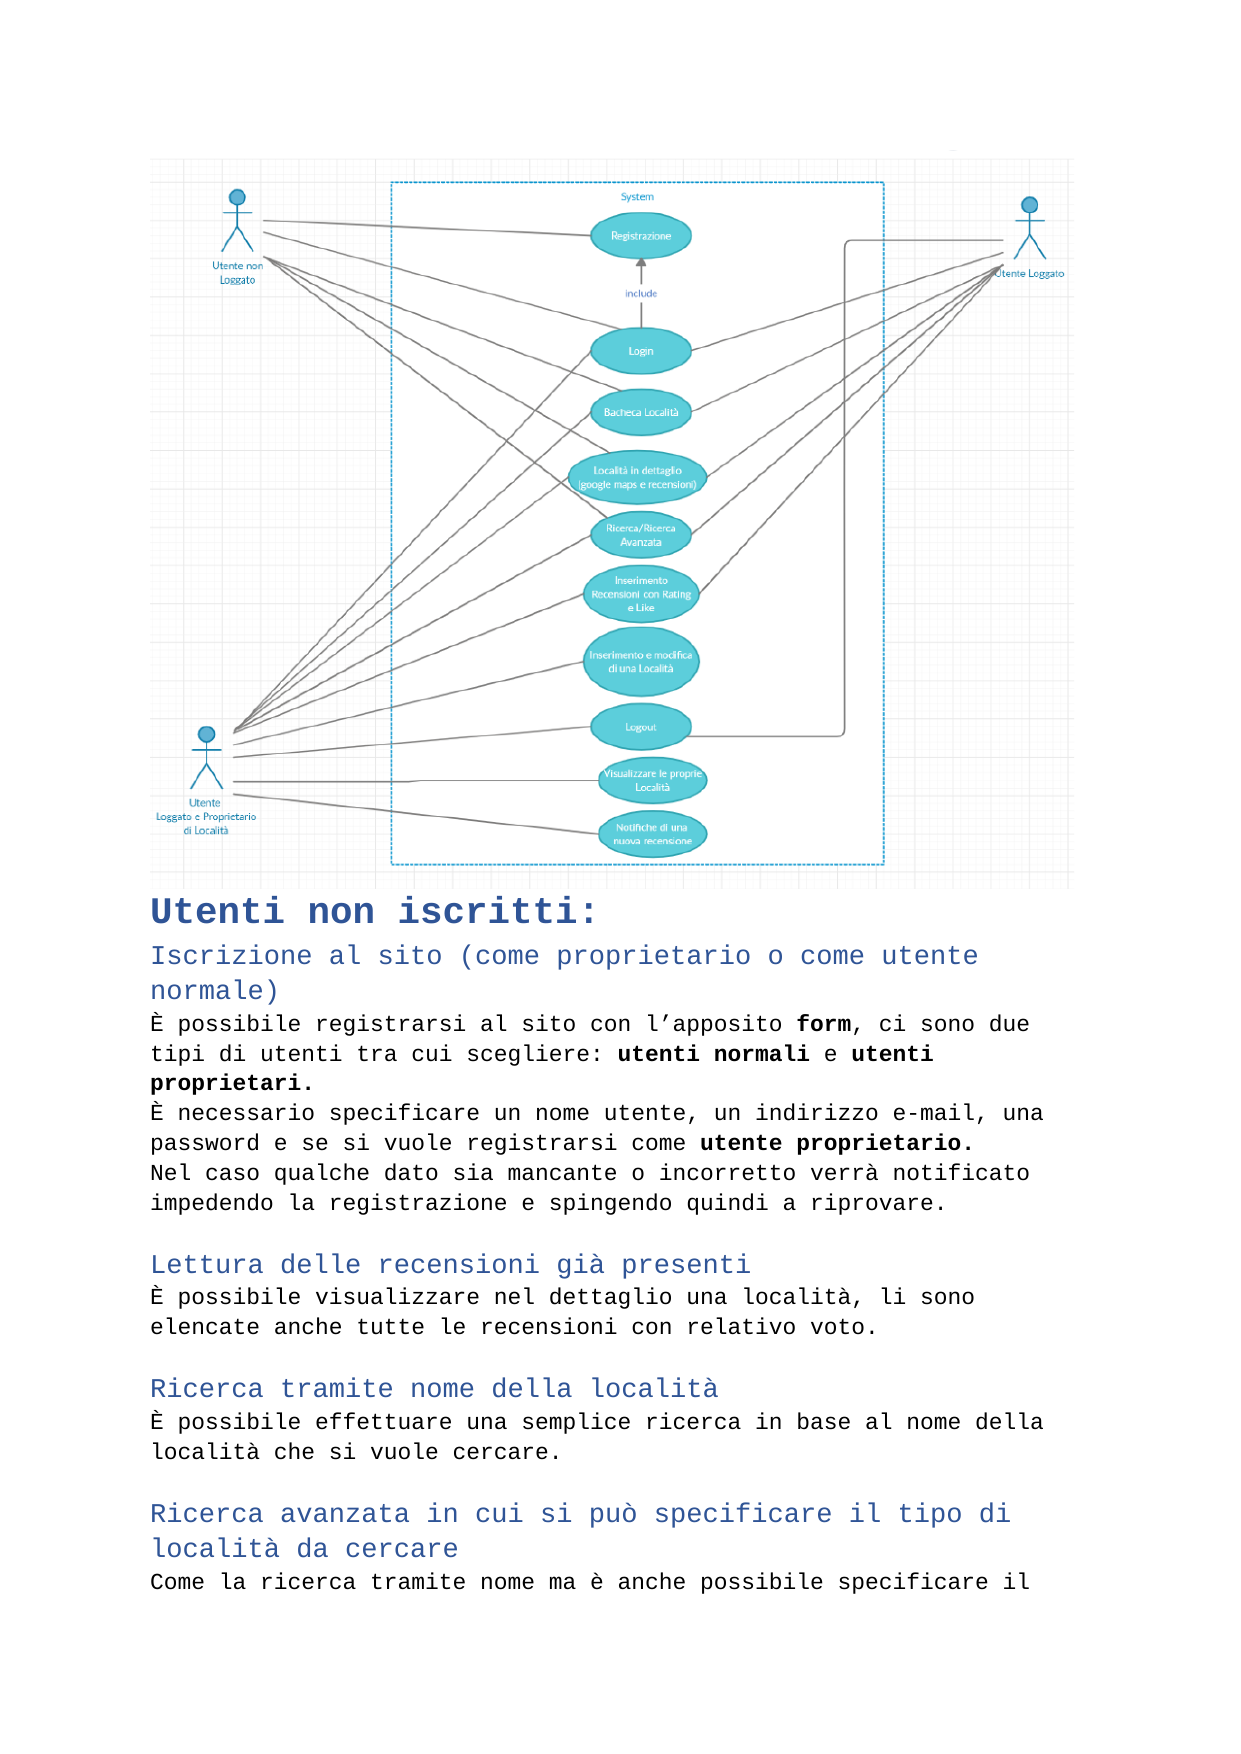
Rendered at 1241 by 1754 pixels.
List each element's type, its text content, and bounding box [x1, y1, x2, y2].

text Iscrizione al sito (come proprietario o come utente normale) [150, 941, 1090, 1007]
text Lettura delle recensioni già presenti [150, 1250, 1090, 1281]
text Ricerca avanzata in cui si può specificare il tipo di località da cercare [150, 1500, 1090, 1566]
text Ricerca tramite nome della località [150, 1375, 1090, 1406]
text È possibile visualizzare nel dettaglio una località, li sono elencate anche tutte le recensioni con relativo voto. [150, 1286, 1090, 1341]
text È necessario specificare un nome utente, un indirizzo e-mail, una password e se si vuole registrarsi come utente proprietario. [150, 1101, 1090, 1157]
text È possibile registrarsi al sito con l’apposito form, ci sono due tipi di utenti tra cui scegliere: utenti normali e utenti proprietari. [150, 1012, 1090, 1098]
text Come la ricerca tramite nome ma è anche possibile specificare il [150, 1570, 1090, 1596]
text Nel caso qualche dato sia mancante o incorretto verrà notificato impedendo la registrazione e spingendo quindi a riprovare. [150, 1161, 1090, 1217]
text Utenti non iscritti: [150, 893, 1090, 935]
text È possibile effettuare una semplice ricerca in base al nome della località che si vuole cercare. [150, 1410, 1090, 1466]
picture [150, 150, 1075, 889]
